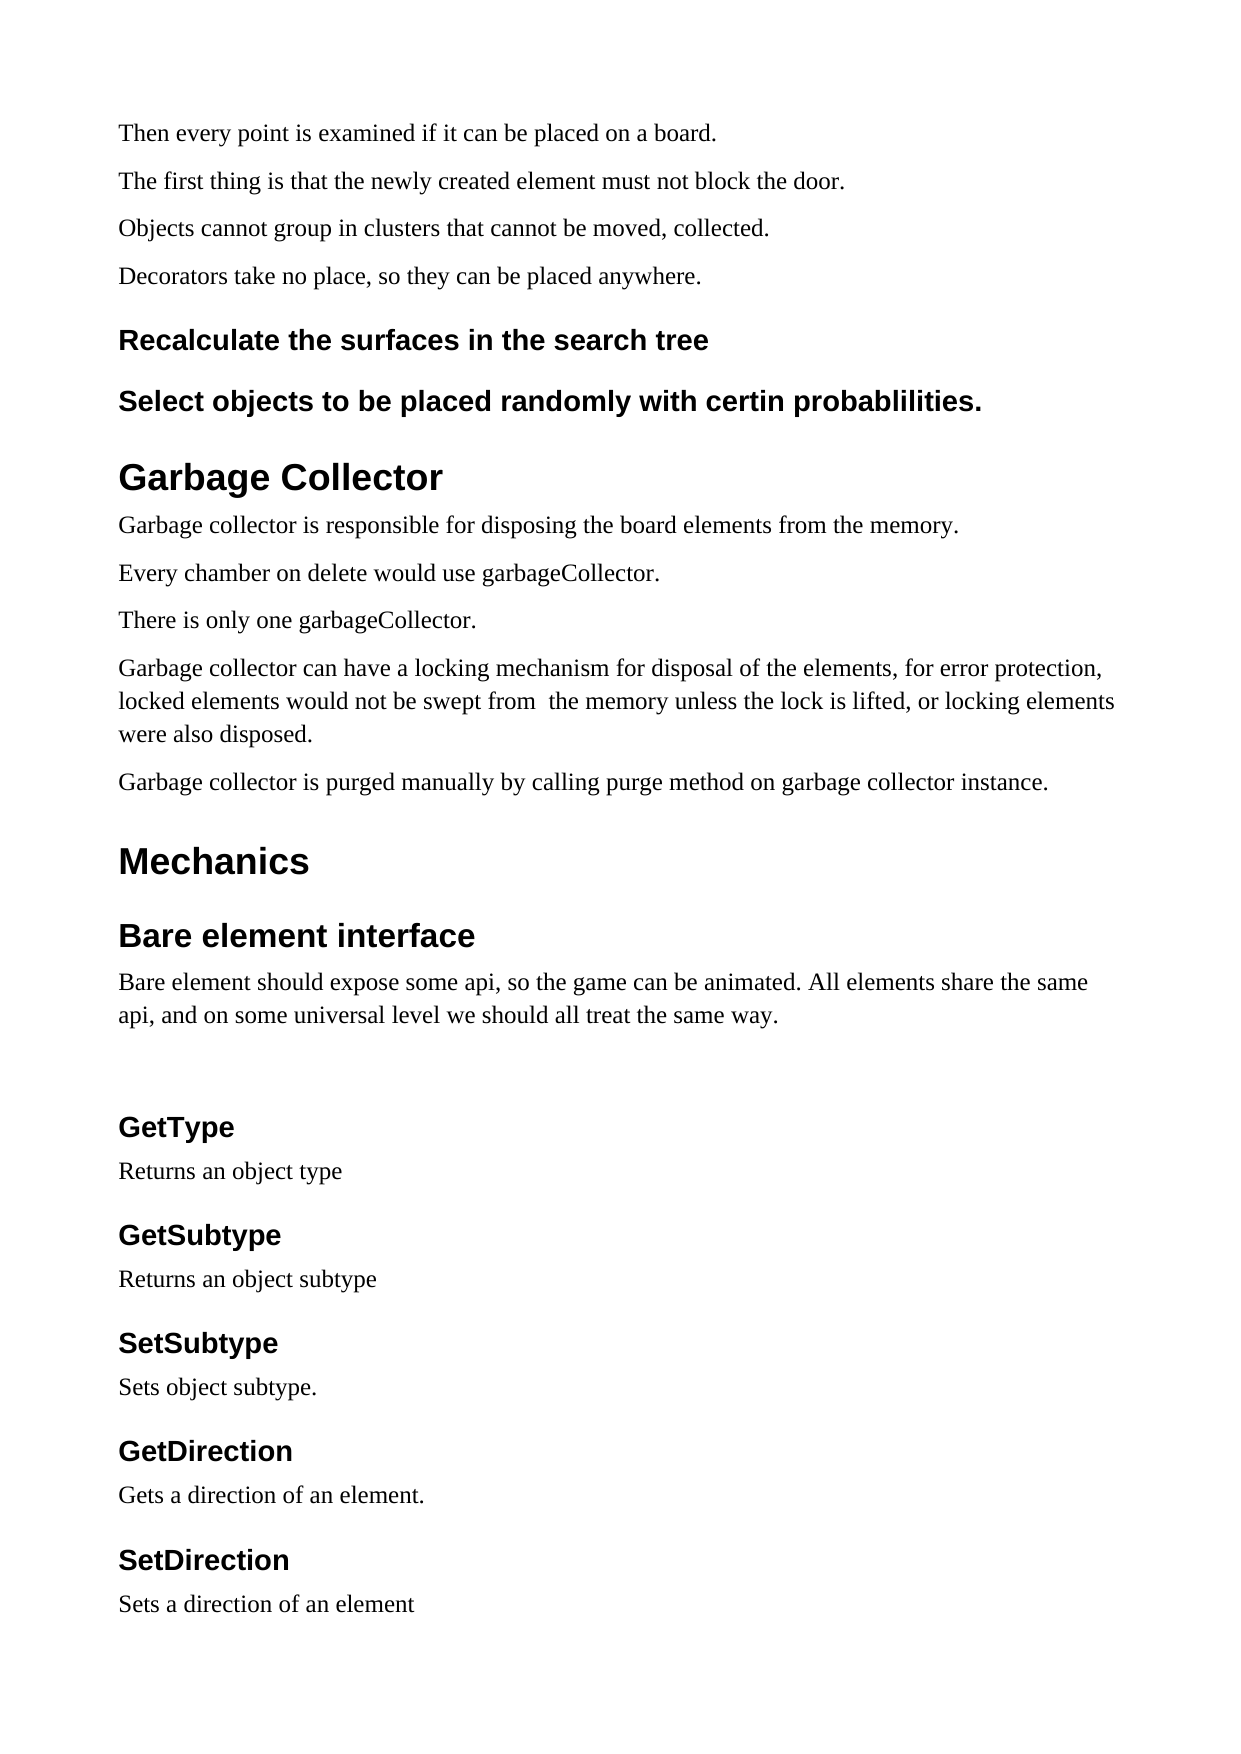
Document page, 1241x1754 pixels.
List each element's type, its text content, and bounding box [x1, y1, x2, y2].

text The first thing is that the newly created element must not block the door. [118, 166, 1122, 194]
text Returns an object type [118, 1156, 1122, 1184]
subtitle Select objects to be placed randomly with certin probablilities. [118, 384, 1122, 417]
subtitle SetDirection [118, 1543, 1122, 1576]
text Bare element should expose some api, so the game can be animated. All elements share the same api, and on some universal level we should all treat the same way. [118, 967, 1122, 1029]
subtitle Bare element interface [118, 916, 1122, 954]
text Garbage collector can have a locking mechanism for disposal of the elements, for error protection, locked elements would not be swept from the memory unless the lock is lifted, or locking elements were also disposed. [118, 653, 1122, 748]
subtitle SetSubtype [118, 1326, 1122, 1360]
text Garbage collector is responsible for disposing the board elements from the memory. [118, 510, 1122, 539]
text Sets object subtype. [118, 1372, 1122, 1401]
text Garbage collector is purged manually by calling purge method on garbage collector instance. [118, 767, 1122, 796]
subtitle GetSubtype [118, 1218, 1122, 1251]
text Decorators take no place, so they can be placed anywhere. [118, 261, 1122, 290]
text Returns an object subtype [118, 1264, 1122, 1293]
text There is only one garbageCollector. [118, 606, 1122, 634]
text Then every point is examined if it can be placed on a board. [118, 118, 1122, 147]
subtitle Recalculate the surfaces in the search tree [118, 323, 1122, 357]
text Gets a direction of an element. [118, 1480, 1122, 1509]
subtitle Mechanics [118, 839, 1122, 883]
text Sets a direction of an element [118, 1589, 1122, 1617]
subtitle Garbage Collector [118, 455, 1122, 498]
subtitle GetDirection [118, 1434, 1122, 1468]
text Objects cannot group in clusters that cannot be moved, collected. [118, 213, 1122, 242]
subtitle GetType [118, 1110, 1122, 1143]
text Every chamber on delete would use garbageCollector. [118, 558, 1122, 587]
